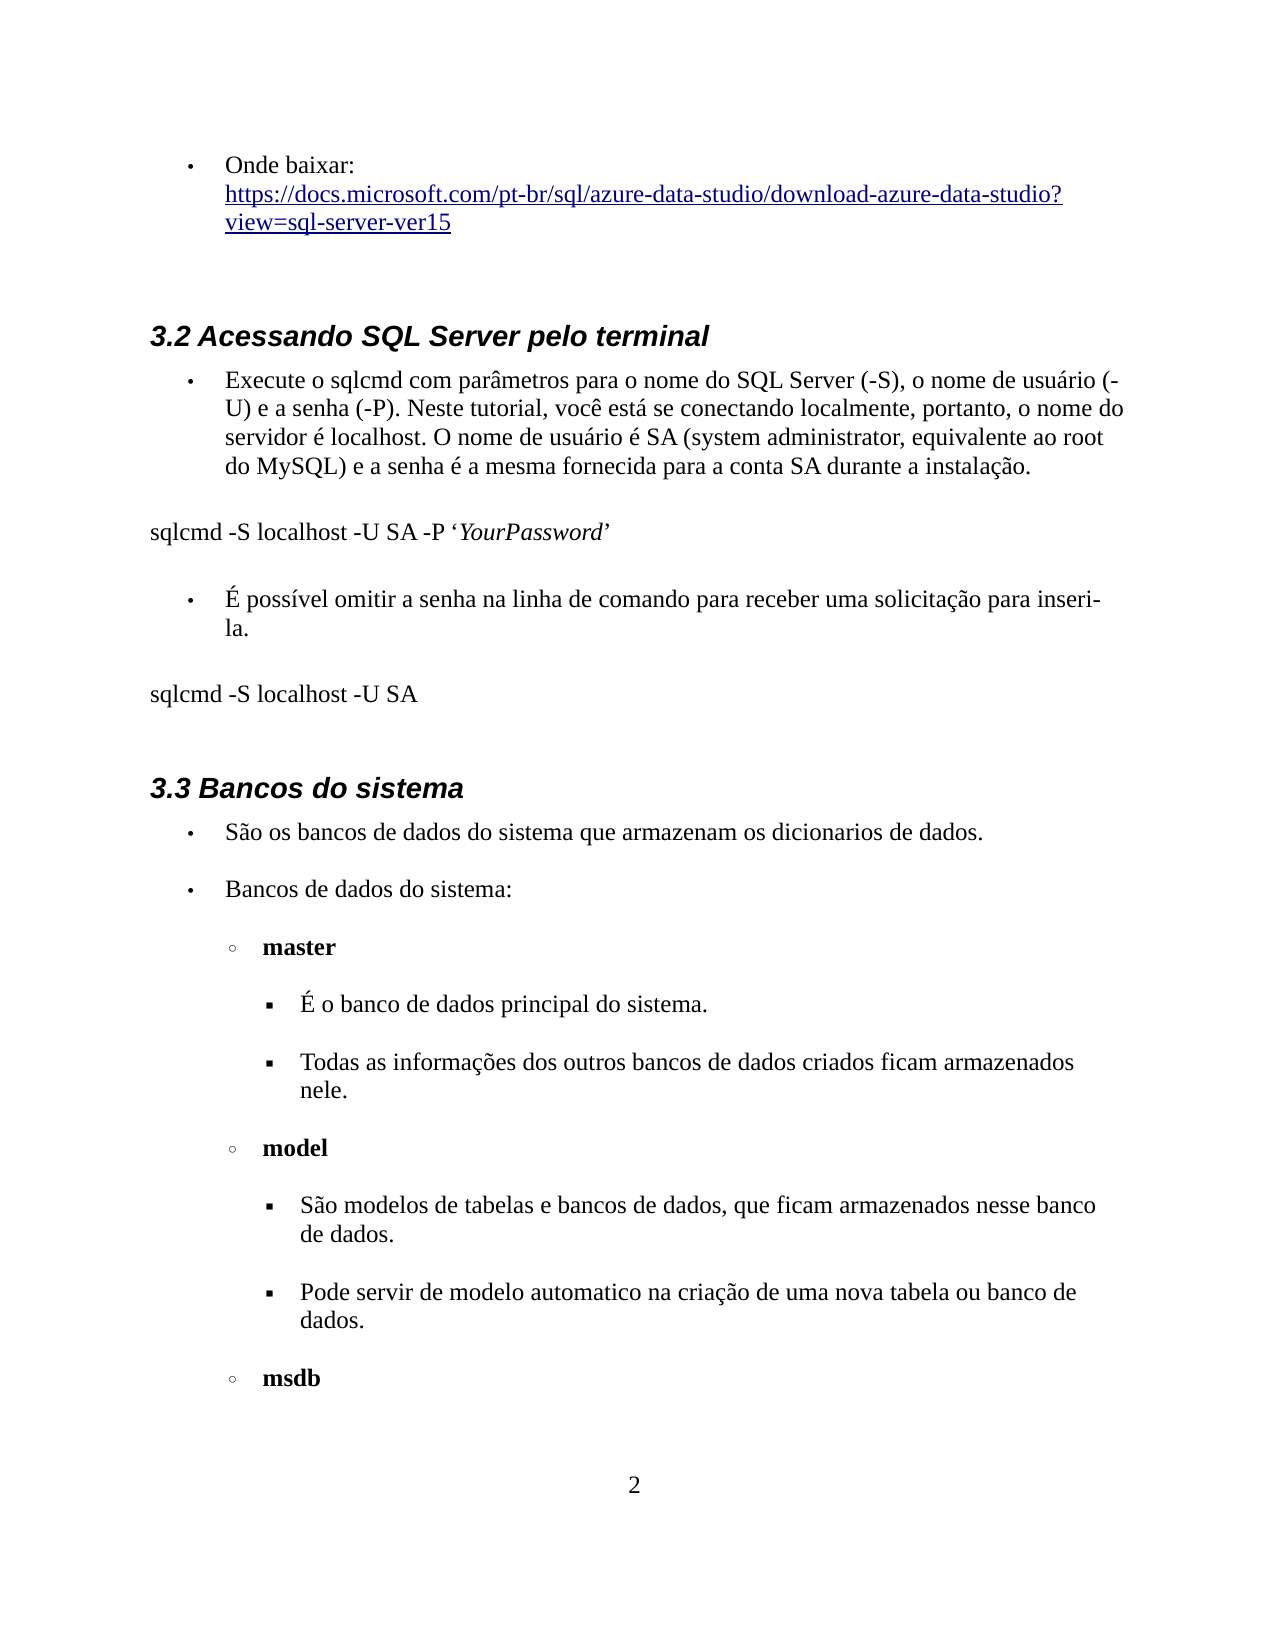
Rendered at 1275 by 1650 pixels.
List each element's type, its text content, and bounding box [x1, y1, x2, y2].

list É o banco de dados principal do sistema. [262, 989, 1125, 1047]
subtitle 3.2 Acessando SQL Server pelo terminal [150, 319, 1125, 352]
list São os bancos de dados do sistema que armazenam os dicionarios de dados. [187, 817, 1125, 874]
list Bancos de dados do sistema: [187, 874, 1125, 932]
list Onde baixar: https://docs.microsoft.com/pt-br/sql/azure-data-studio/download-azure-data-studio?view=sql-server-ver15 [187, 150, 1125, 265]
list Execute o sqlcmd com parâmetros para o nome do SQL Server (-S), o nome de usuário (-U) e a senha (-P). Neste tutorial, você está se conectando localmente, portanto, o nome do servidor é localhost. O nome de usuário é SA (system administrator, equivalente ao root do MySQL) e a senha é a mesma fornecida para a conta SA durante a instalação. [187, 365, 1125, 508]
list São modelos de tabelas e bancos de dados, que ficam armazenados nesse banco de dados. [262, 1190, 1125, 1277]
text sqlcmd -S localhost -U SA [150, 679, 1125, 737]
subtitle 3.3 Bancos do sistema [150, 771, 1125, 804]
list master [225, 932, 1125, 989]
list model [225, 1133, 1125, 1190]
list Pode servir de modelo automatico na criação de uma nova tabela ou banco de dados. [262, 1277, 1125, 1363]
list Todas as informações dos outros bancos de dados criados ficam armazenados nele. [262, 1047, 1125, 1133]
list msdb [225, 1363, 1125, 1420]
list É possível omitir a senha na linha de comando para receber uma solicitação para inseri-la. [187, 584, 1125, 670]
text sqlcmd -S localhost -U SA -P ‘YourPassword’ [150, 517, 1125, 575]
